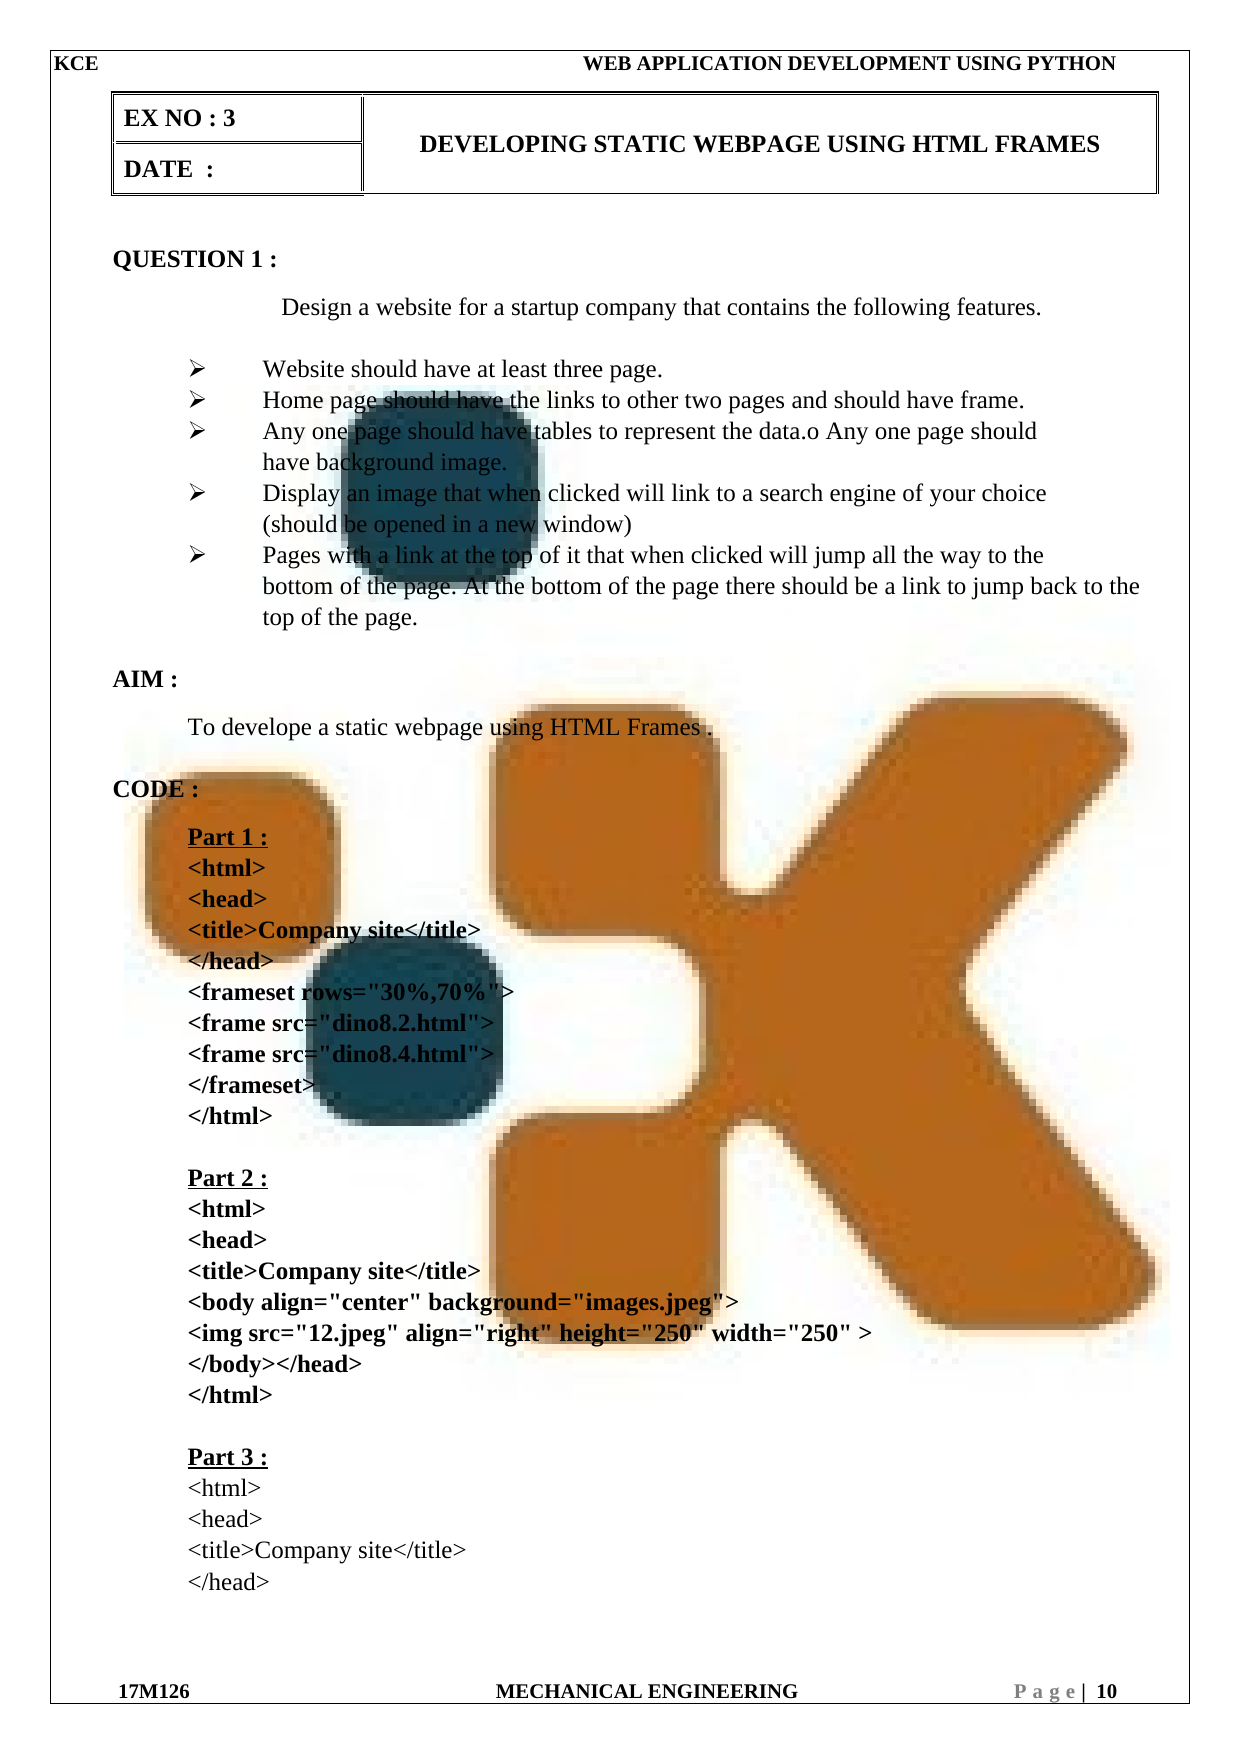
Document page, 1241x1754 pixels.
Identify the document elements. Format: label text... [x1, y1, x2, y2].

text <title>Company site</title> [112, 1256, 1181, 1285]
text <head> [112, 1504, 1181, 1533]
list Pages with a link at the top of it that when clicked will jump all the way to the [112, 540, 1181, 569]
text Design a website for a startup company that contains the following features. [112, 292, 1181, 320]
list (should be opened in a new window) [112, 509, 1181, 538]
text <img src="12.jpeg" align="right" height="250" width="250" > [112, 1318, 1181, 1347]
text <html> [112, 853, 1181, 881]
list Website should have at least three page. [112, 354, 1181, 382]
text Part 2 : [112, 1163, 1181, 1192]
text </frameset> [112, 1070, 1181, 1099]
text <title>Company site</title> [112, 1536, 1181, 1564]
text AIM : [112, 664, 1181, 693]
text CODE : [112, 774, 1181, 803]
text <frame src="dino8.4.html"> [112, 1039, 1181, 1068]
text Part 3 : [112, 1442, 1181, 1471]
table_header DEVELOPING STATIC WEBPAGE USING HTML FRAMES [362, 95, 1156, 193]
picture [124, 803, 1170, 822]
text <html> [112, 1194, 1181, 1223]
text </head> [112, 1567, 1181, 1595]
text QUESTION 1 : [112, 244, 1181, 273]
text <html> [112, 1473, 1181, 1502]
list bottom of the page. At the bottom of the page there should be a link to jump back to the top of the page. [112, 571, 1181, 631]
list have background image. [112, 447, 1181, 476]
text </body></head> [112, 1349, 1181, 1378]
table_header EX NO : 3 [114, 95, 362, 141]
picture [124, 631, 1170, 664]
picture [124, 1130, 1170, 1163]
text </html> [112, 1380, 1181, 1409]
list Home page should have the links to other two pages and should have frame. [112, 385, 1181, 413]
text <title>Company site</title> [112, 915, 1181, 943]
table_cell DATE : [114, 141, 362, 193]
picture [124, 693, 1170, 712]
text <frameset rows="30%,70%"> [112, 977, 1181, 1006]
text <head> [112, 1225, 1181, 1254]
list Any one page should have tables to represent the data.o Any one page should [112, 416, 1181, 444]
text Part 1 : [112, 822, 1181, 850]
text <head> [112, 884, 1181, 912]
text <frame src="dino8.2.html"> [112, 1008, 1181, 1037]
picture [124, 741, 1170, 774]
text </head> [112, 946, 1181, 974]
list Display an image that when clicked will link to a search engine of your choice [112, 478, 1181, 507]
text To develope a static webpage using HTML Frames . [112, 712, 1181, 741]
text </html> [112, 1101, 1181, 1130]
text <body align="center" background="images.jpeg"> [112, 1287, 1181, 1316]
